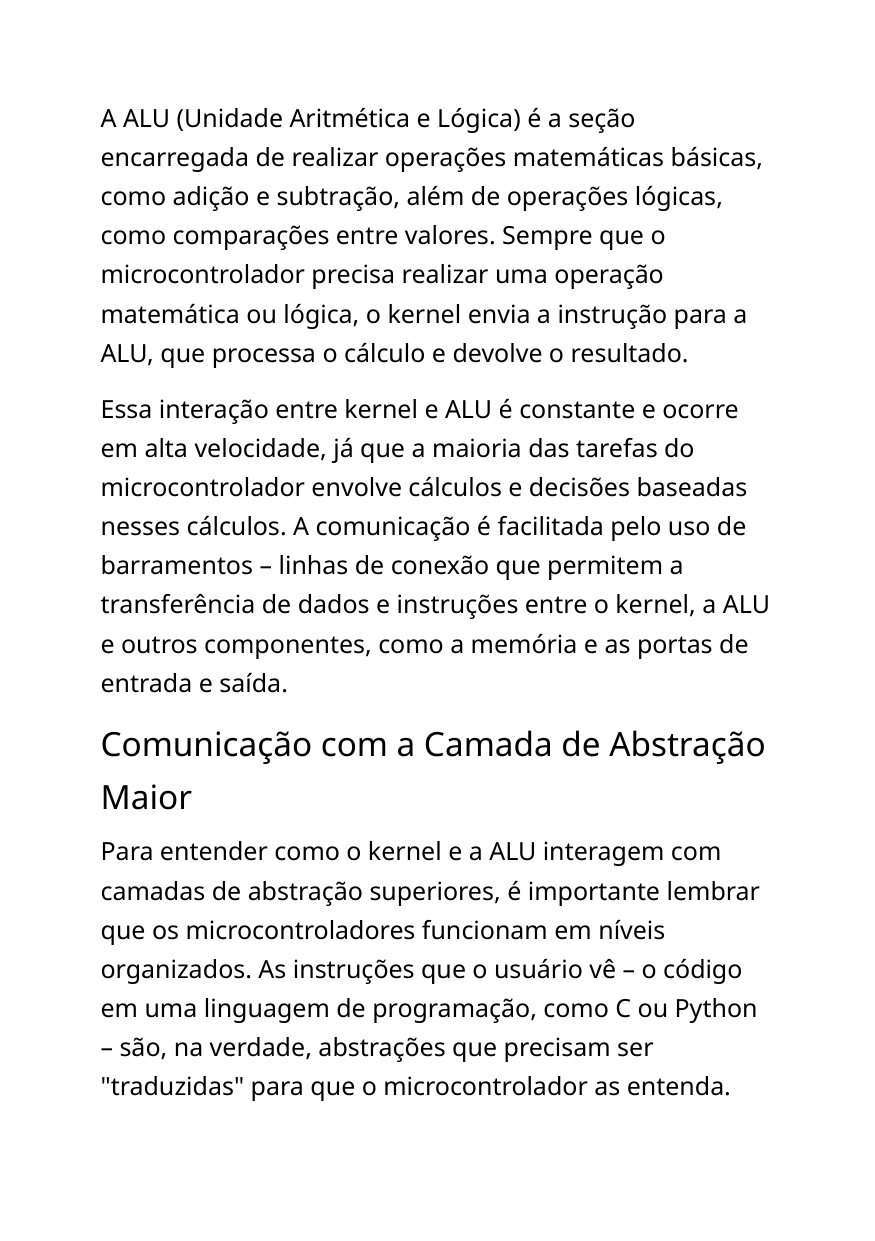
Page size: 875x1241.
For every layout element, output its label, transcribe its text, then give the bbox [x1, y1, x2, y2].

text Essa interação entre kernel e ALU é constante e ocorre em alta velocidade, já que a maioria das tarefas do microcontrolador envolve cálculos e decisões baseadas nesses cálculos. A comunicação é facilitada pelo uso de barramentos – linhas de conexão que permitem a transferência de dados e instruções entre o kernel, a ALU e outros componentes, como a memória e as portas de entrada e saída. [100, 391, 774, 699]
subtitle Comunicação com a Camada de Abstração Maior [100, 721, 774, 819]
text A ALU (Unidade Aritmética e Lógica) é a seção encarregada de realizar operações matemáticas básicas, como adição e subtração, além de operações lógicas, como comparações entre valores. Sempre que o microcontrolador precisa realizar uma operação matemática ou lógica, o kernel envia a instrução para a ALU, que processa o cálculo e devolve o resultado. [100, 100, 774, 369]
text Para entender como o kernel e a ALU interagem com camadas de abstração superiores, é importante lembrar que os microcontroladores funcionam em níveis organizados. As instruções que o usuário vê – o código em uma linguagem de programação, como C ou Python – são, na verdade, abstrações que precisam ser "traduzidas" para que o microcontrolador as entenda. [100, 834, 774, 1103]
